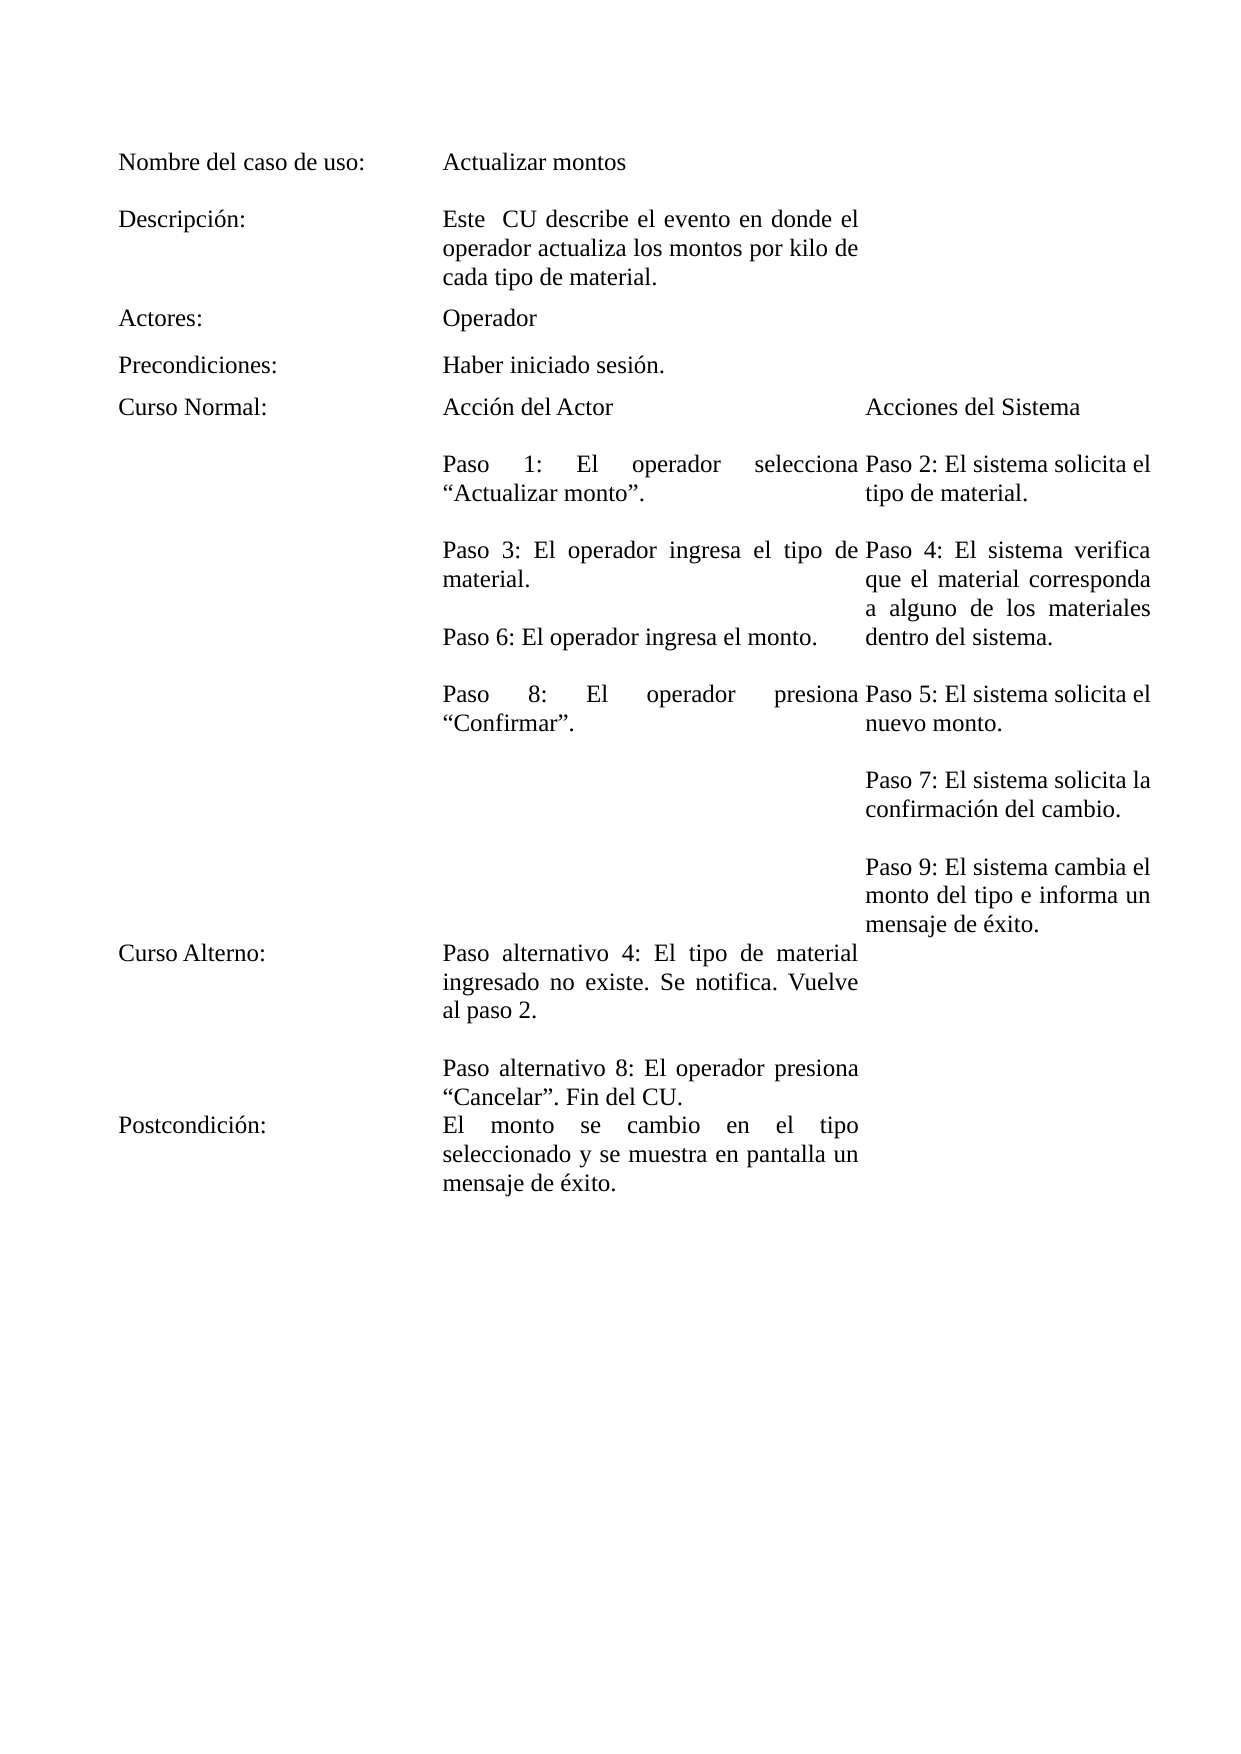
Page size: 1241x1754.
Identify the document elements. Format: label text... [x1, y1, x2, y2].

table_cell [862, 938, 1154, 1110]
table_cell [862, 303, 1154, 350]
table_cell Actores: [115, 303, 439, 350]
table_cell Descripción: [115, 204, 439, 303]
table_cell [862, 350, 1154, 392]
table_cell Acción del Actor [439, 392, 862, 449]
table_cell El monto se cambio en el tipo seleccionado y se muestra en pantalla un mensaje de éxito. [439, 1110, 862, 1197]
table_cell Acciones del Sistema [862, 392, 1154, 449]
table_header Actualizar montos [439, 147, 862, 204]
table_cell Postcondición: [115, 1110, 439, 1197]
table_cell Operador [439, 303, 862, 350]
table_cell Este CU describe el evento en donde el operador actualiza los montos por kilo de cada tipo de material. [439, 204, 862, 303]
table_cell Paso 1: El operador selecciona “Actualizar monto”. Paso 3: El operador ingresa el tipo de material. Paso 6: El operador ingresa el monto. Paso 8: El operador presiona “Confirmar”. [439, 449, 862, 938]
table_cell [115, 449, 439, 938]
table_cell [862, 1110, 1154, 1197]
table_cell Precondiciones: [115, 350, 439, 392]
table_header Nombre del caso de uso: [115, 147, 439, 204]
table_header [862, 147, 1154, 204]
table_cell Curso Alterno: [115, 938, 439, 1110]
table_cell Curso Normal: [115, 392, 439, 449]
table_cell Paso 2: El sistema solicita el tipo de material. Paso 4: El sistema verifica que el material corresponda a alguno de los materiales dentro del sistema. Paso 5: El sistema solicita el nuevo monto. Paso 7: El sistema solicita la confirmación del cambio. Paso 9: El sistema cambia el monto del tipo e informa un mensaje de éxito. [862, 449, 1154, 938]
table_cell [862, 204, 1154, 303]
table_cell Paso alternativo 4: El tipo de material ingresado no existe. Se notifica. Vuelve al paso 2. Paso alternativo 8: El operador presiona “Cancelar”. Fin del CU. [439, 938, 862, 1110]
table_cell Haber iniciado sesión. [439, 350, 862, 392]
